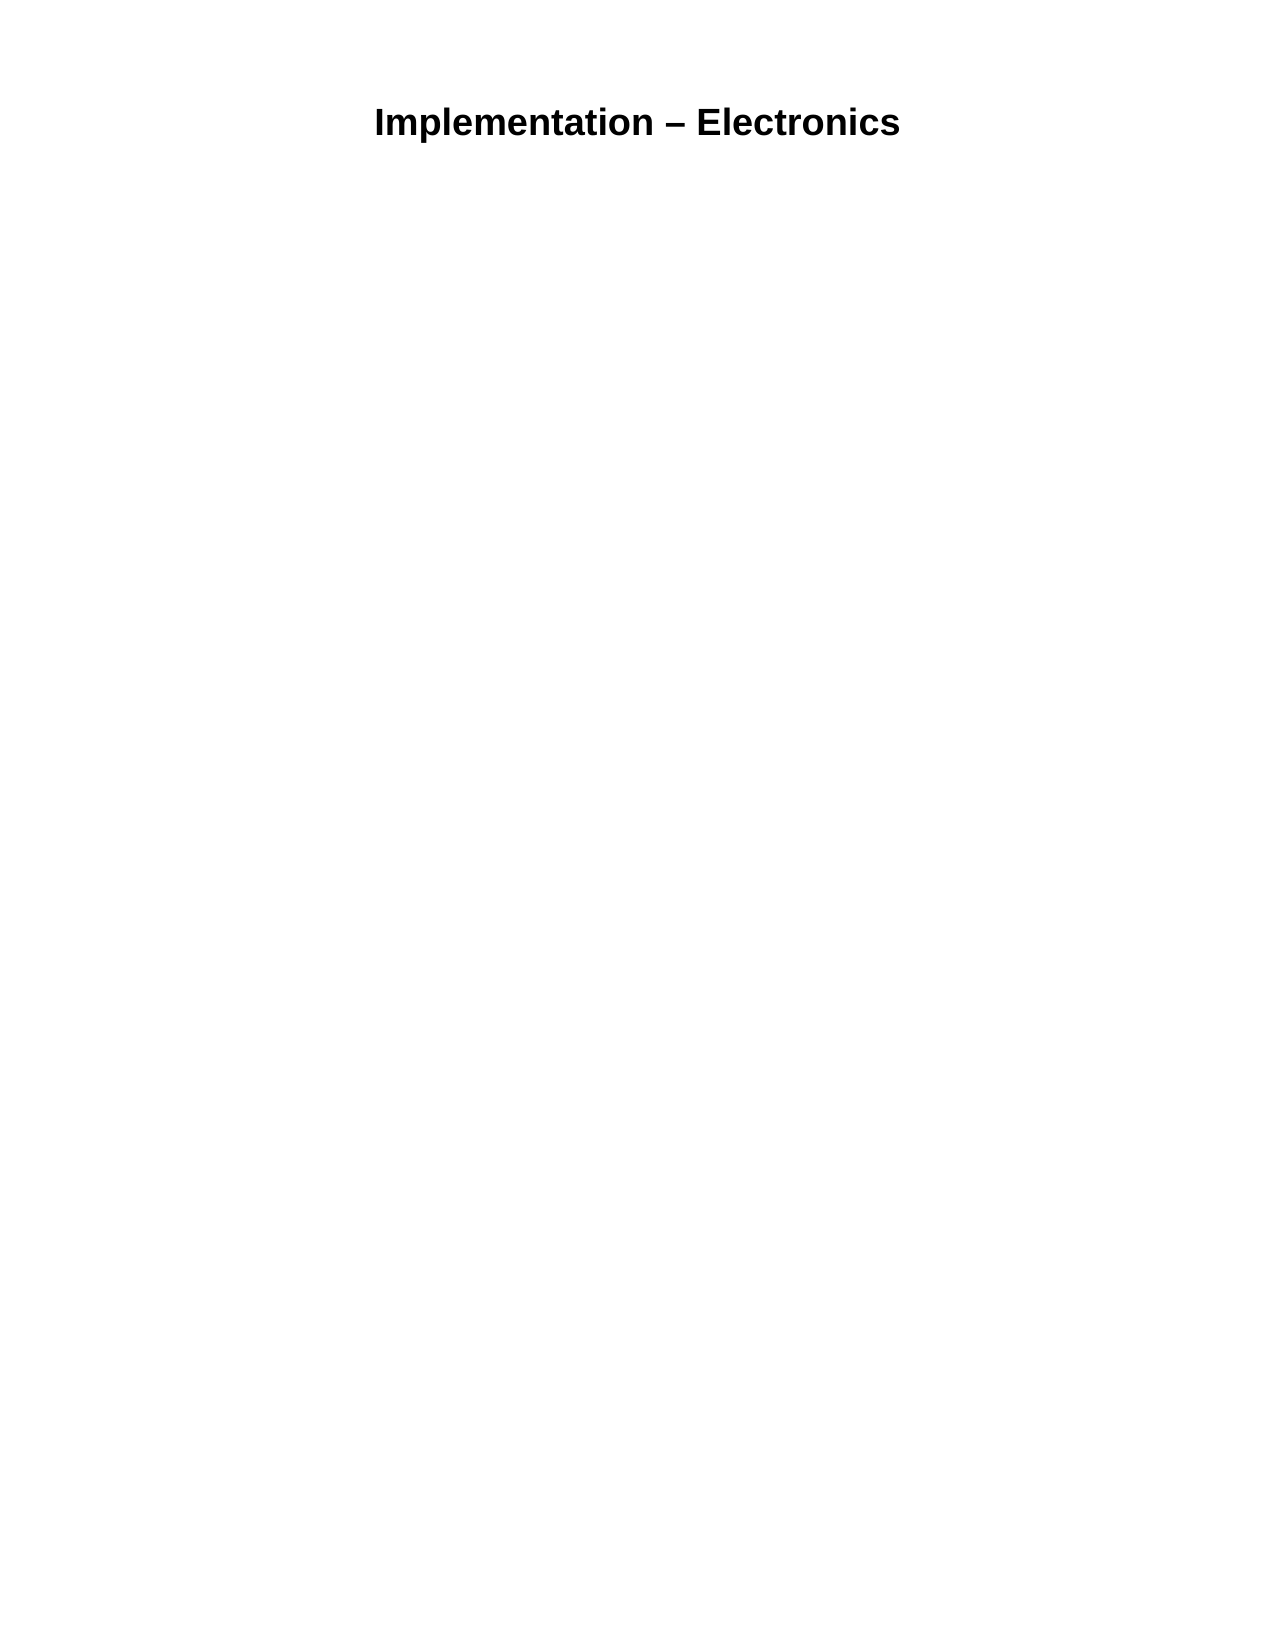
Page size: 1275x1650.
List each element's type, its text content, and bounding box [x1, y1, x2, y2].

subtitle Implementation – Electronics [75, 100, 1200, 144]
